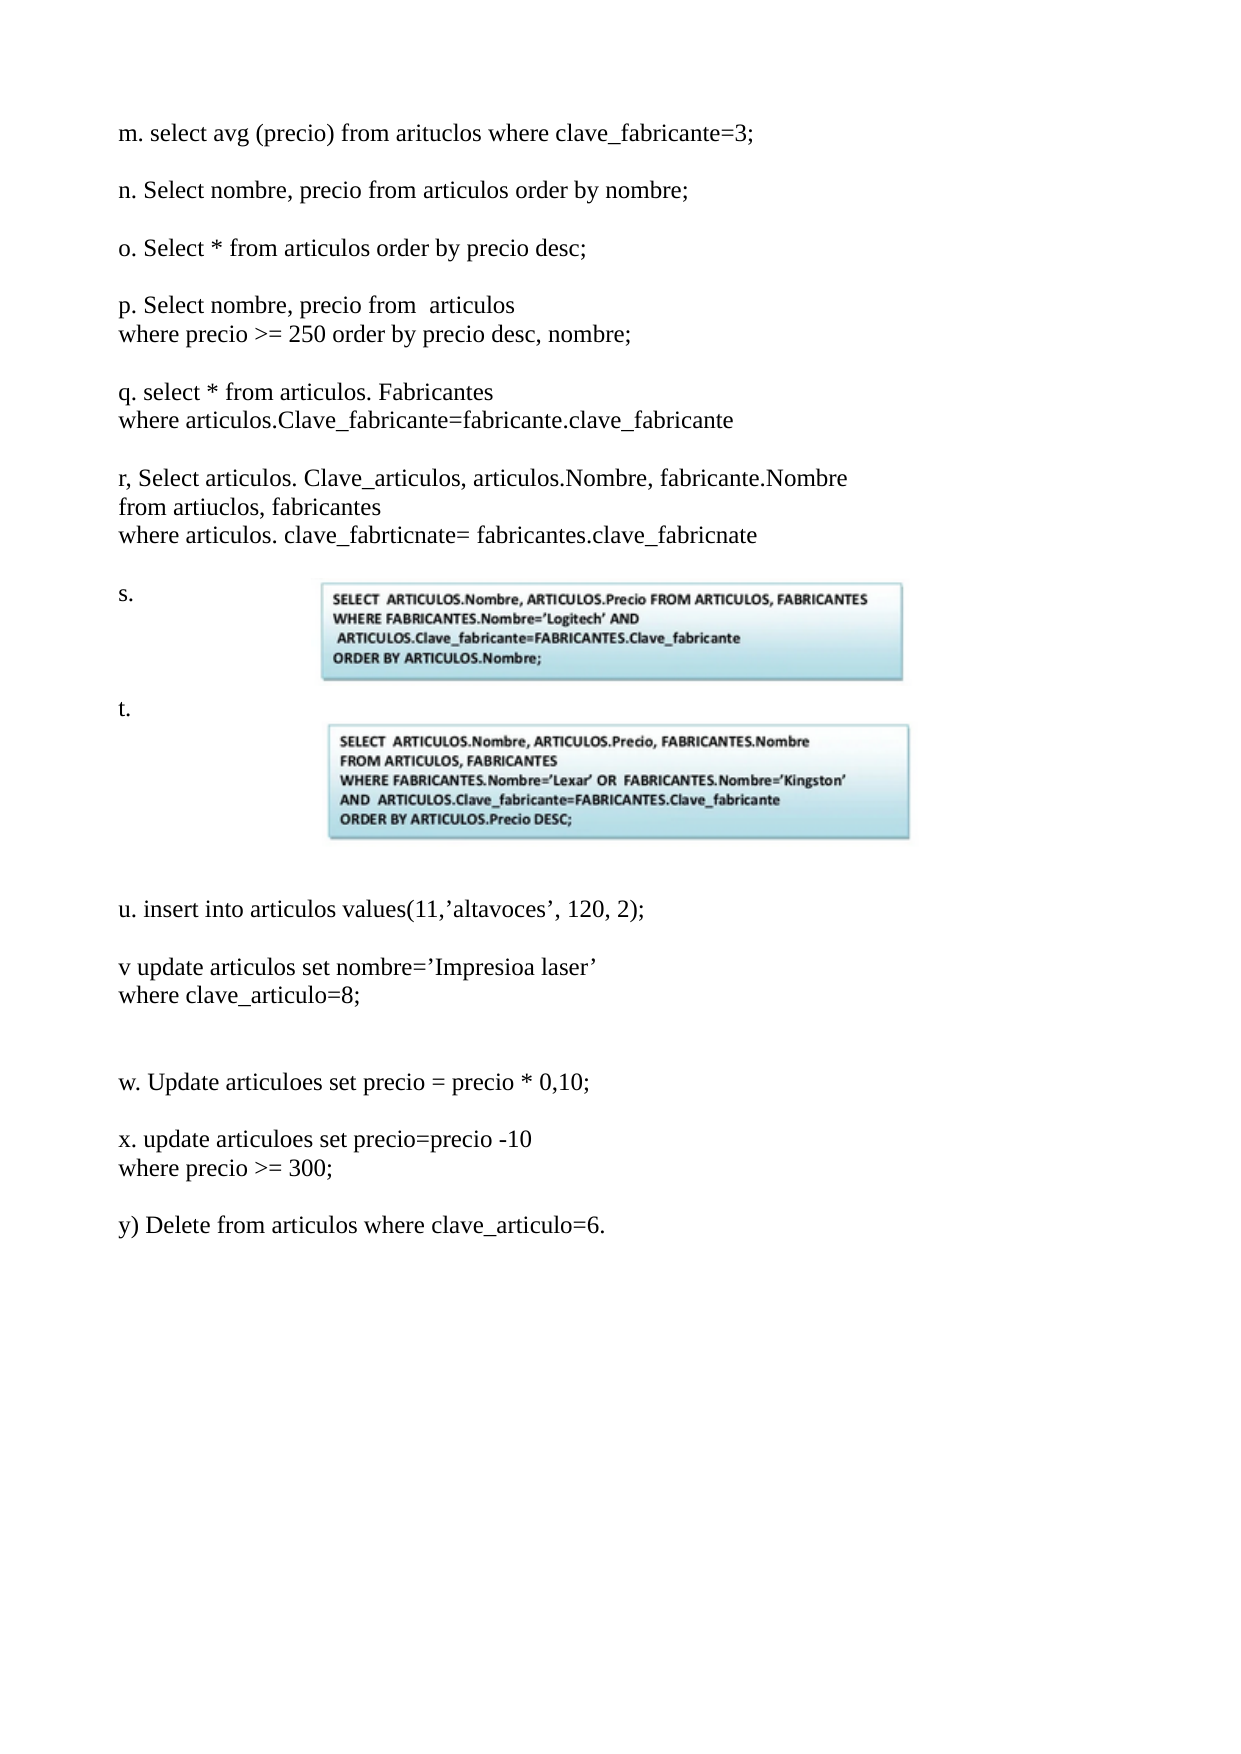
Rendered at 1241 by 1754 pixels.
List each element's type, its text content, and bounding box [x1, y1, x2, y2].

text q. select * from articulos. Fabricantes [118, 377, 1122, 406]
text [930, 578, 1122, 607]
text y) Delete from articulos where clave_articulo=6. [118, 1211, 1122, 1239]
text t. [118, 693, 1122, 722]
text s. [118, 578, 310, 607]
text n. Select nombre, precio from articulos order by nombre; [118, 176, 1122, 204]
text m. select avg (precio) from arituclos where clave_fabricante=3; [118, 118, 1122, 147]
picture [321, 721, 919, 847]
text v update articulos set nombre=’Impresioa laser’ [118, 952, 1122, 981]
picture [310, 578, 930, 686]
text where precio >= 250 order by precio desc, nombre; [118, 319, 1122, 348]
text where articulos.Clave_fabricante=fabricante.clave_fabricante [118, 406, 1122, 434]
text p. Select nombre, precio from articulos [118, 291, 1122, 319]
text where precio >= 300; [118, 1153, 1122, 1182]
text where articulos. clave_fabrticnate= fabricantes.clave_fabricnate [118, 521, 1122, 549]
text from artiuclos, fabricantes [118, 492, 1122, 521]
text x. update articuloes set precio=precio -10 [118, 1124, 1122, 1153]
text u. insert into articulos values(11,’altavoces’, 120, 2); [118, 894, 1122, 923]
text where clave_articulo=8; [118, 981, 1122, 1009]
text w. Update articuloes set precio = precio * 0,10; [118, 1067, 1122, 1096]
text r, Select articulos. Clave_articulos, articulos.Nombre, fabricante.Nombre [118, 463, 1122, 492]
text o. Select * from articulos order by precio desc; [118, 233, 1122, 262]
